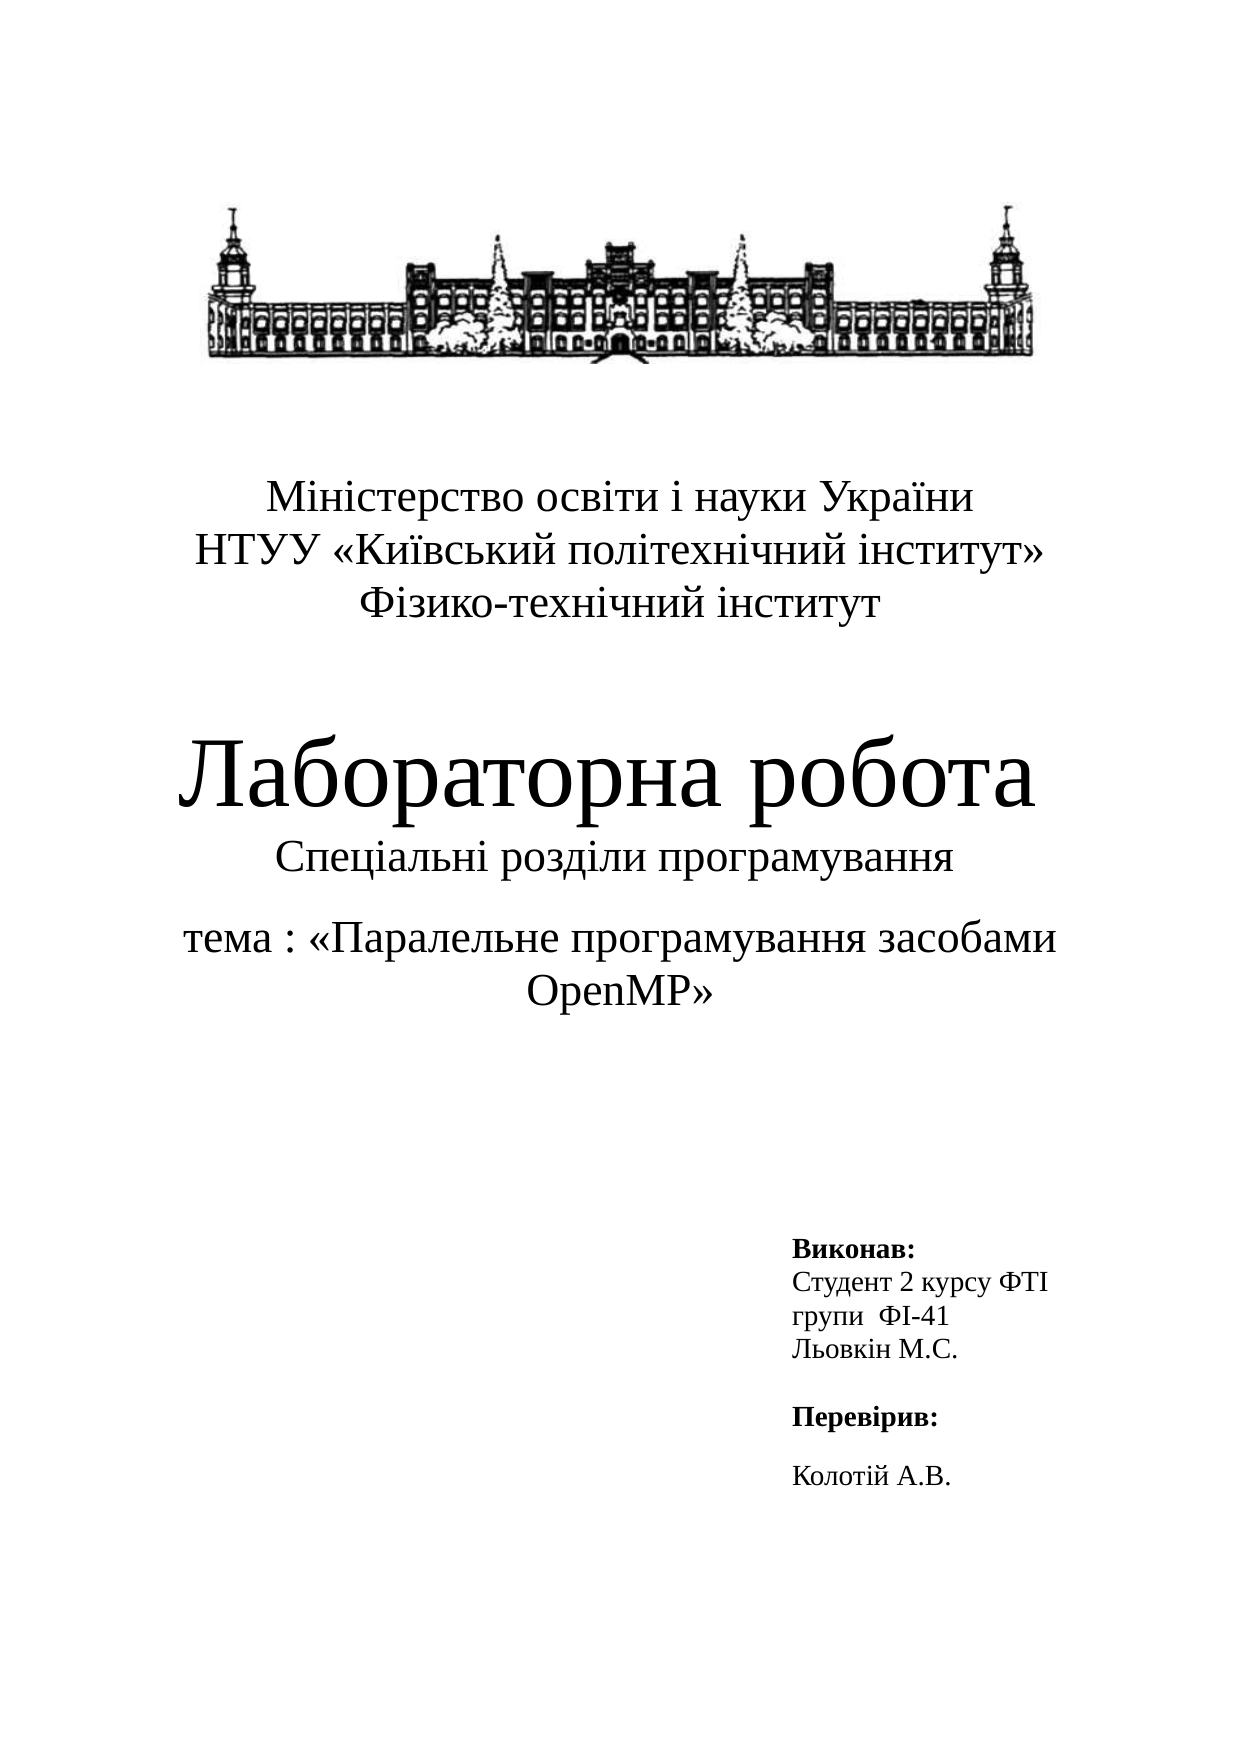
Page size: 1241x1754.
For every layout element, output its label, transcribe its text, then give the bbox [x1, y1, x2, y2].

text Виконав: [112, 1231, 1128, 1264]
text Колотій А.В. [112, 1458, 1128, 1492]
text Фізико-технічний інститут [112, 574, 1128, 627]
text НТУУ «Київський політехнічний інститут» [112, 522, 1128, 574]
text Студент 2 курсу ФТІ [112, 1264, 1128, 1298]
text Спеціальні розділи програмування [112, 828, 1128, 881]
text Перевірив: [112, 1399, 1128, 1432]
text Льовкін М.С. [112, 1332, 1128, 1365]
text Лабораторна робота [112, 713, 1128, 828]
text тема : «Паралельне програмування засобами OpenMP» [112, 910, 1128, 1015]
text Міністерство освіти і науки України [112, 469, 1128, 522]
picture [199, 202, 1042, 364]
text групи ФІ-41 [112, 1298, 1128, 1332]
